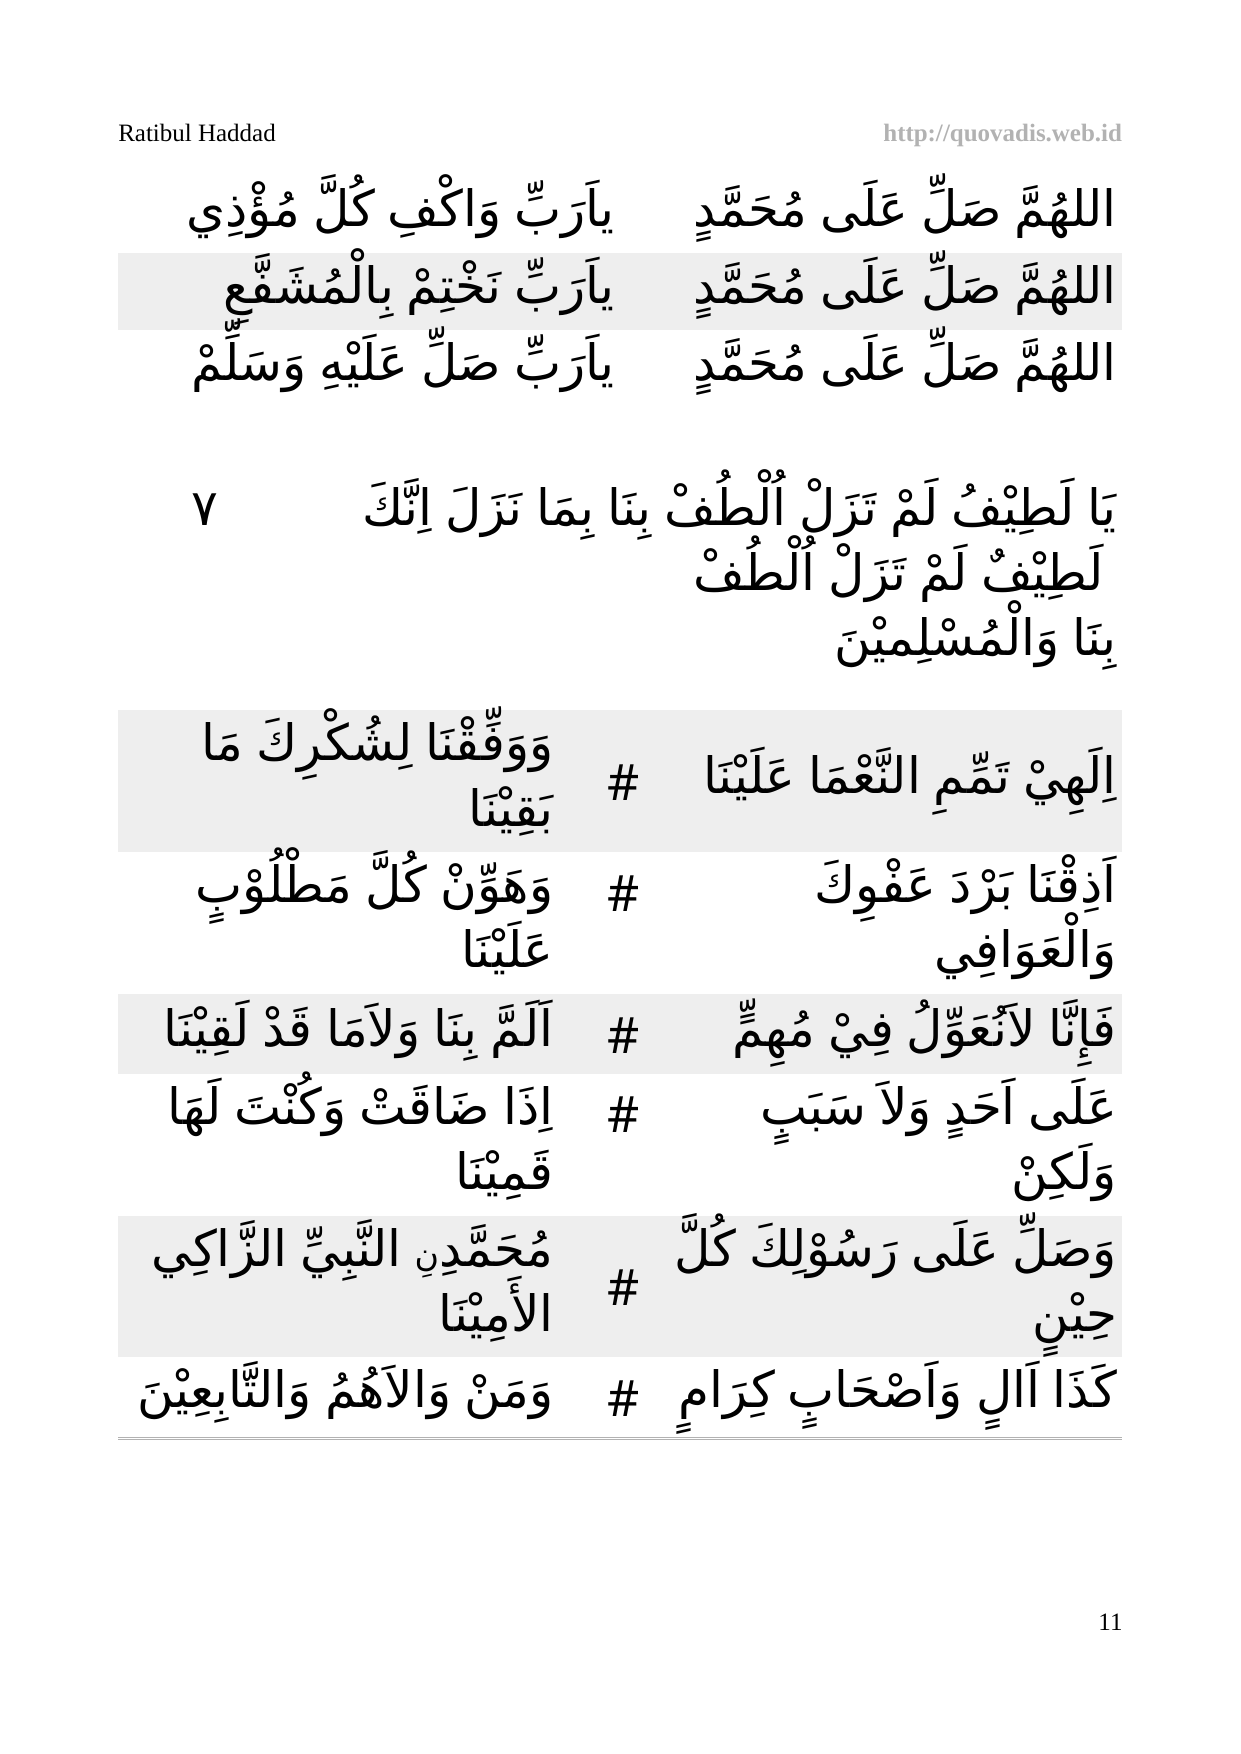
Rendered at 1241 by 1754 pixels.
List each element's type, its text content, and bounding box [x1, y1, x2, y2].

table_cell اَلَمَّ بِنَا وَلاَمَا قَدْ لَقِيْنَا [118, 994, 558, 1074]
table_cell ياَرَبِّ وَاكْفِ كُلَّ مُؤْذِي [118, 176, 620, 253]
table_header # [559, 710, 646, 852]
table_cell وَصَلِّ عَلَى رَسُوْلِكَ كُلَّ حِيْنٍ [646, 1216, 1122, 1357]
table_cell اللهُمَّ صَلِّ عَلَى مُحَمَّدٍ [620, 176, 1122, 253]
table_cell عَلَى اَحَدٍ وَلاَ سَبَبٍ وَلَكِنْ [646, 1074, 1122, 1216]
table_cell ياَرَبِّ صَلِّ عَلَيْهِ وَسَلِّمْ [118, 330, 620, 406]
table_header ٧ [118, 475, 290, 682]
table_cell اَذِقْنَا بَرْدَ عَفْوِكَ وَالْعَوَافِي [646, 852, 1122, 994]
table_cell كَذَا اَالٍ وَاَصْحَابٍ كِرَامٍ [646, 1358, 1122, 1437]
table_cell ياَرَبِّ نَخْتِمْ بِالْمُشَفَّعِ [118, 253, 620, 330]
table_cell فَإِنَّا لاَنُعَوِّلُ فِيْ مُهِمٍّ [646, 994, 1122, 1074]
table_cell مُحَمَّدِنِ النَّبِيِّ الزَّاكِي الأَمِيْنَا [118, 1216, 558, 1357]
table_cell اللهُمَّ صَلِّ عَلَى مُحَمَّدٍ [620, 253, 1122, 330]
table_header وَوَفِّقْنَا لِشُكْرِكَ مَا بَقِيْنَا [118, 710, 558, 852]
table_cell # [559, 852, 646, 994]
table_cell # [559, 1216, 646, 1357]
table_cell # [559, 1358, 646, 1437]
table_cell اِذَا ضَاقَتْ وَكُنْتَ لَهَا قَمِيْنَا [118, 1074, 558, 1216]
table_cell اللهُمَّ صَلِّ عَلَى مُحَمَّدٍ [620, 330, 1122, 406]
table_cell # [559, 1074, 646, 1216]
table_cell # [559, 994, 646, 1074]
table_cell وَمَنْ وَالاَهُمُ وَالتَّابِعِيْنَ [118, 1358, 558, 1437]
table_header يَا لَطِيْفُ لَمْ تَزَلْ اُلْطُفْ بِنَا بِمَا نَزَلَ اِنَّكَ لَطِيْفٌ لَمْ تَزَلْ اُلْطُفْ بِنَا وَالْمُسْلِميْنَ [290, 475, 1122, 682]
table_header اِلَهِيْ تَمِّمِ النَّعْمَا عَلَيْنَا [646, 710, 1122, 852]
table_cell وَهَوِّنْ كُلَّ مَطْلُوْبٍ عَلَيْنَا [118, 852, 558, 994]
